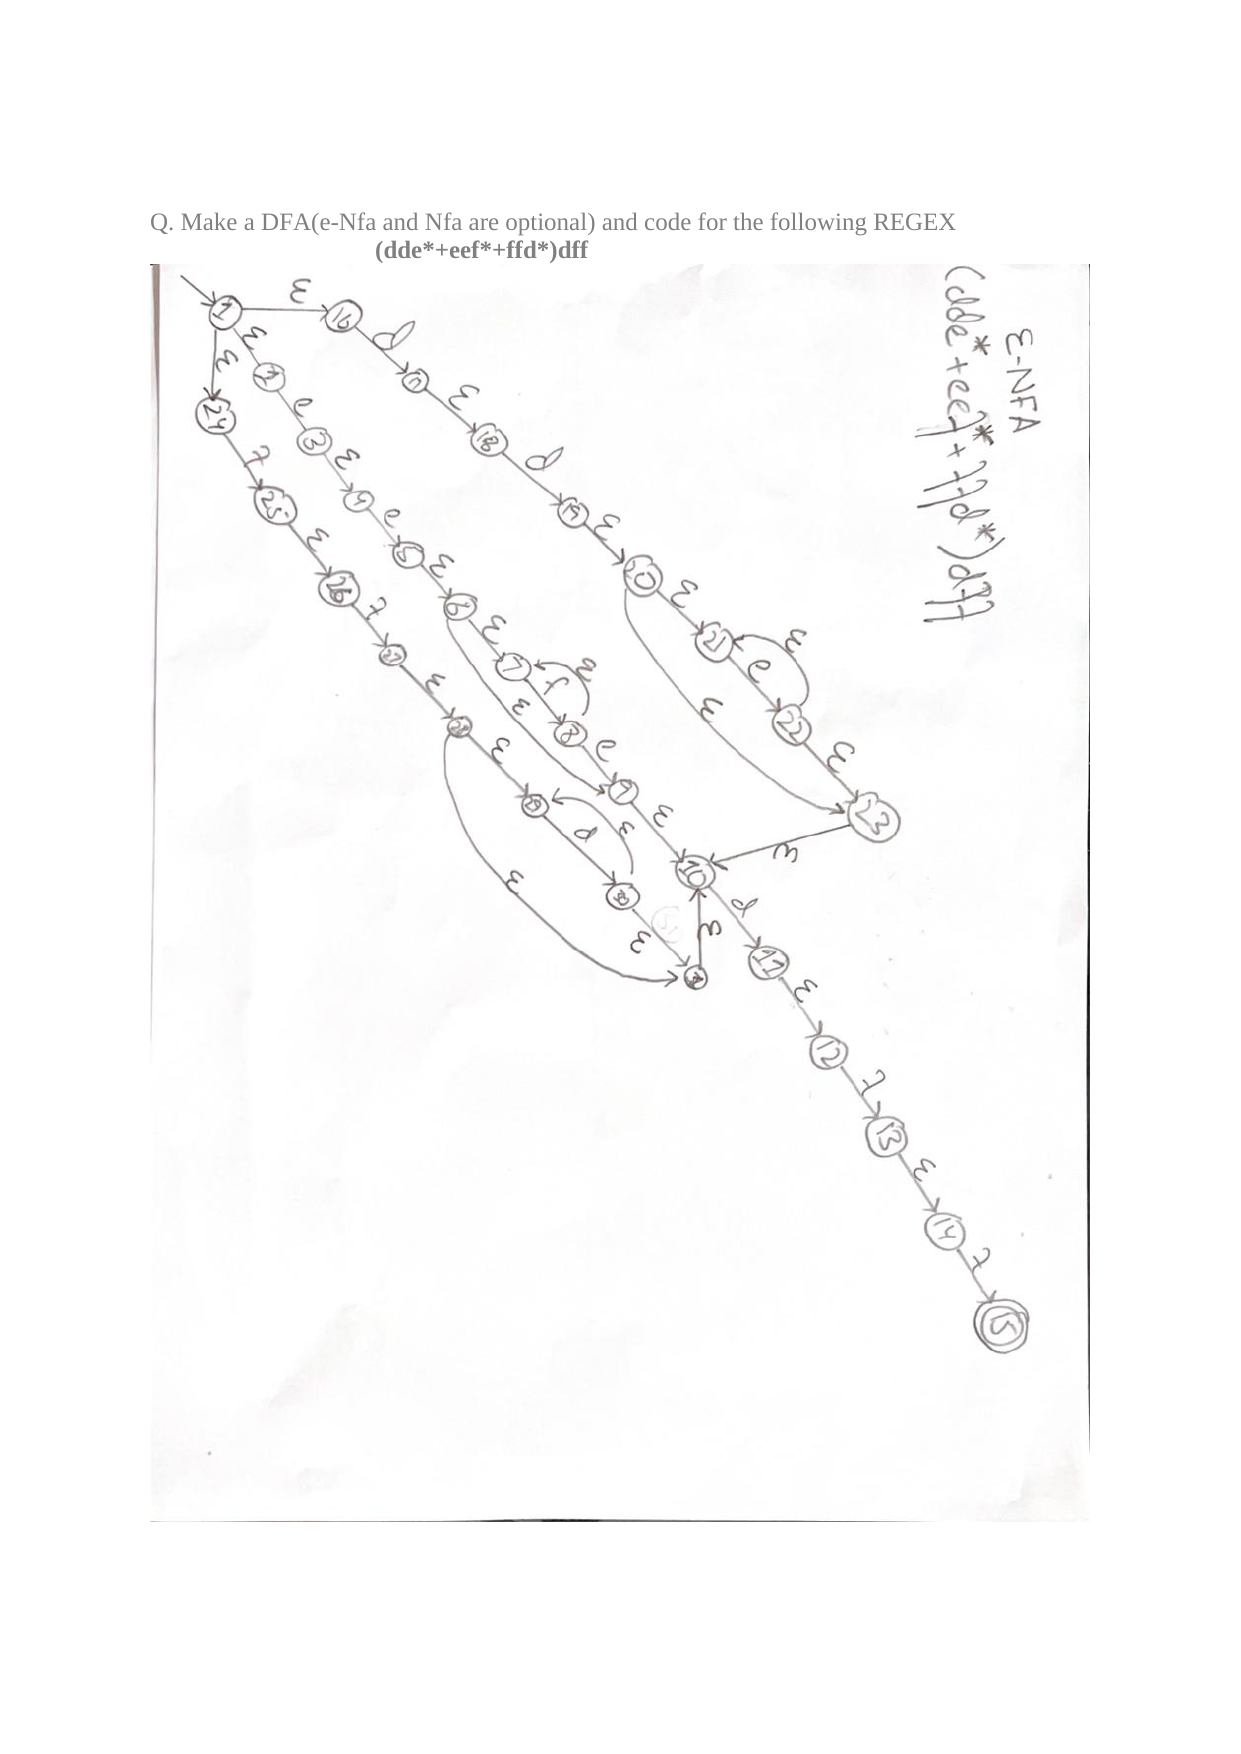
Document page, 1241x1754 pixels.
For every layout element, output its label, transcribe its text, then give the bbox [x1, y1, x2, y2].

text (dde*+eef*+ffd*)dff [300, 236, 1090, 264]
picture [150, 264, 1090, 1522]
text Q. Make a DFA(e-Nfa and Nfa are optional) and code for the following REGEX [150, 207, 1090, 236]
